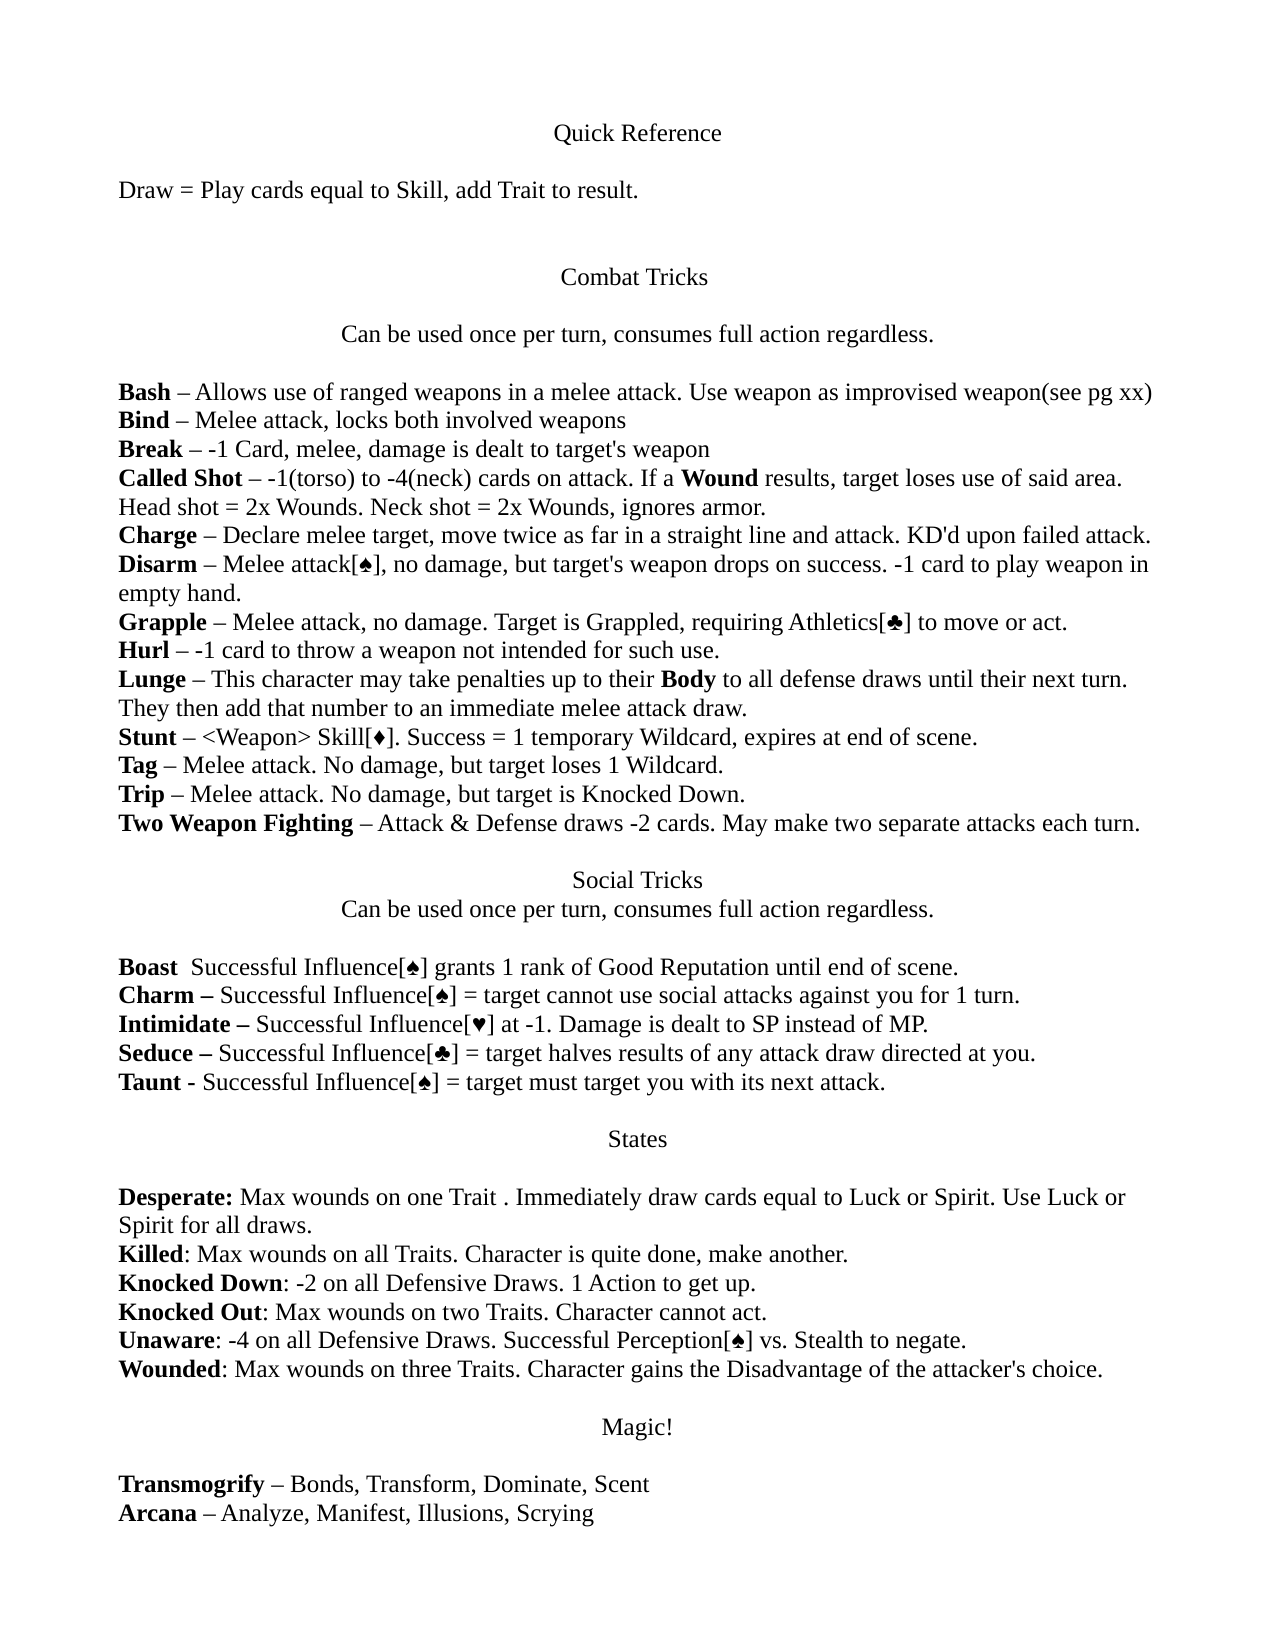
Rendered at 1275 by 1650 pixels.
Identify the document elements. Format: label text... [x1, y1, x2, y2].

text Break – -1 Card, melee, damage is dealt to target's weapon [118, 434, 1157, 463]
text Charm – Successful Influence[♠] = target cannot use social attacks against you for 1 turn. [118, 981, 1157, 1009]
text Desperate: Max wounds on one Trait . Immediately draw cards equal to Luck or Spirit. Use Luck or Spirit for all draws. [118, 1182, 1157, 1239]
text Can be used once per turn, consumes full action regardless. [118, 319, 1157, 348]
text Trip – Melee attack. No damage, but target is Knocked Down. [118, 779, 1157, 808]
text Killed: Max wounds on all Traits. Character is quite done, make another. [118, 1239, 1157, 1268]
text Transmogrify – Bonds, Transform, Dominate, Scent [118, 1469, 1157, 1498]
text Seduce – Successful Influence[♣] = target halves results of any attack draw directed at you. [118, 1038, 1157, 1067]
text Charge – Declare melee target, move twice as far in a straight line and attack. KD'd upon failed attack. [118, 521, 1157, 549]
text Disarm – Melee attack[♠], no damage, but target's weapon drops on success. -1 card to play weapon in empty hand. [118, 549, 1157, 607]
text States [118, 1124, 1157, 1153]
text Taunt - Successful Influence[♠] = target must target you with its next attack. [118, 1067, 1157, 1096]
text Bind – Melee attack, locks both involved weapons [118, 406, 1157, 434]
text Unaware: -4 on all Defensive Draws. Successful Perception[♠] vs. Stealth to negate. [118, 1326, 1157, 1354]
text Knocked Down: -2 on all Defensive Draws. 1 Action to get up. [118, 1268, 1157, 1297]
text Lunge – This character may take penalties up to their Body to all defense draws until their next turn. They then add that number to an immediate melee attack draw. [118, 664, 1157, 722]
text Bash – Allows use of ranged weapons in a melee attack. Use weapon as improvised weapon(see pg xx) [118, 377, 1157, 406]
text Grapple – Melee attack, no damage. Target is Grappled, requiring Athletics[♣] to move or act. [118, 607, 1157, 636]
text Tag – Melee attack. No damage, but target loses 1 Wildcard. [118, 751, 1157, 779]
text Social Tricks [118, 866, 1157, 894]
text Combat Tricks [118, 262, 1157, 291]
text Hurl – -1 card to throw a weapon not intended for such use. [118, 636, 1157, 664]
text Intimidate – Successful Influence[♥] at -1. Damage is dealt to SP instead of MP. [118, 1009, 1157, 1038]
text Arcana – Analyze, Manifest, Illusions, Scrying [118, 1498, 1157, 1527]
text Magic! [118, 1412, 1157, 1441]
text Can be used once per turn, consumes full action regardless. [118, 894, 1157, 923]
text Draw = Play cards equal to Skill, add Trait to result. [118, 176, 1157, 204]
text Wounded: Max wounds on three Traits. Character gains the Disadvantage of the attacker's choice. [118, 1354, 1157, 1383]
text Called Shot – -1(torso) to -4(neck) cards on attack. If a Wound results, target loses use of said area. Head shot = 2x Wounds. Neck shot = 2x Wounds, ignores armor. [118, 463, 1157, 521]
text Stunt – <Weapon> Skill[♦]. Success = 1 temporary Wildcard, expires at end of scene. [118, 722, 1157, 751]
text Boast ­ Successful Influence[♠] grants 1 rank of Good Reputation until end of scene. [118, 952, 1157, 981]
text Two Weapon Fighting – Attack & Defense draws -2 cards. May make two separate attacks each turn. [118, 808, 1157, 837]
text Knocked Out: Max wounds on two Traits. Character cannot act. [118, 1297, 1157, 1326]
text Quick Reference [118, 118, 1157, 147]
